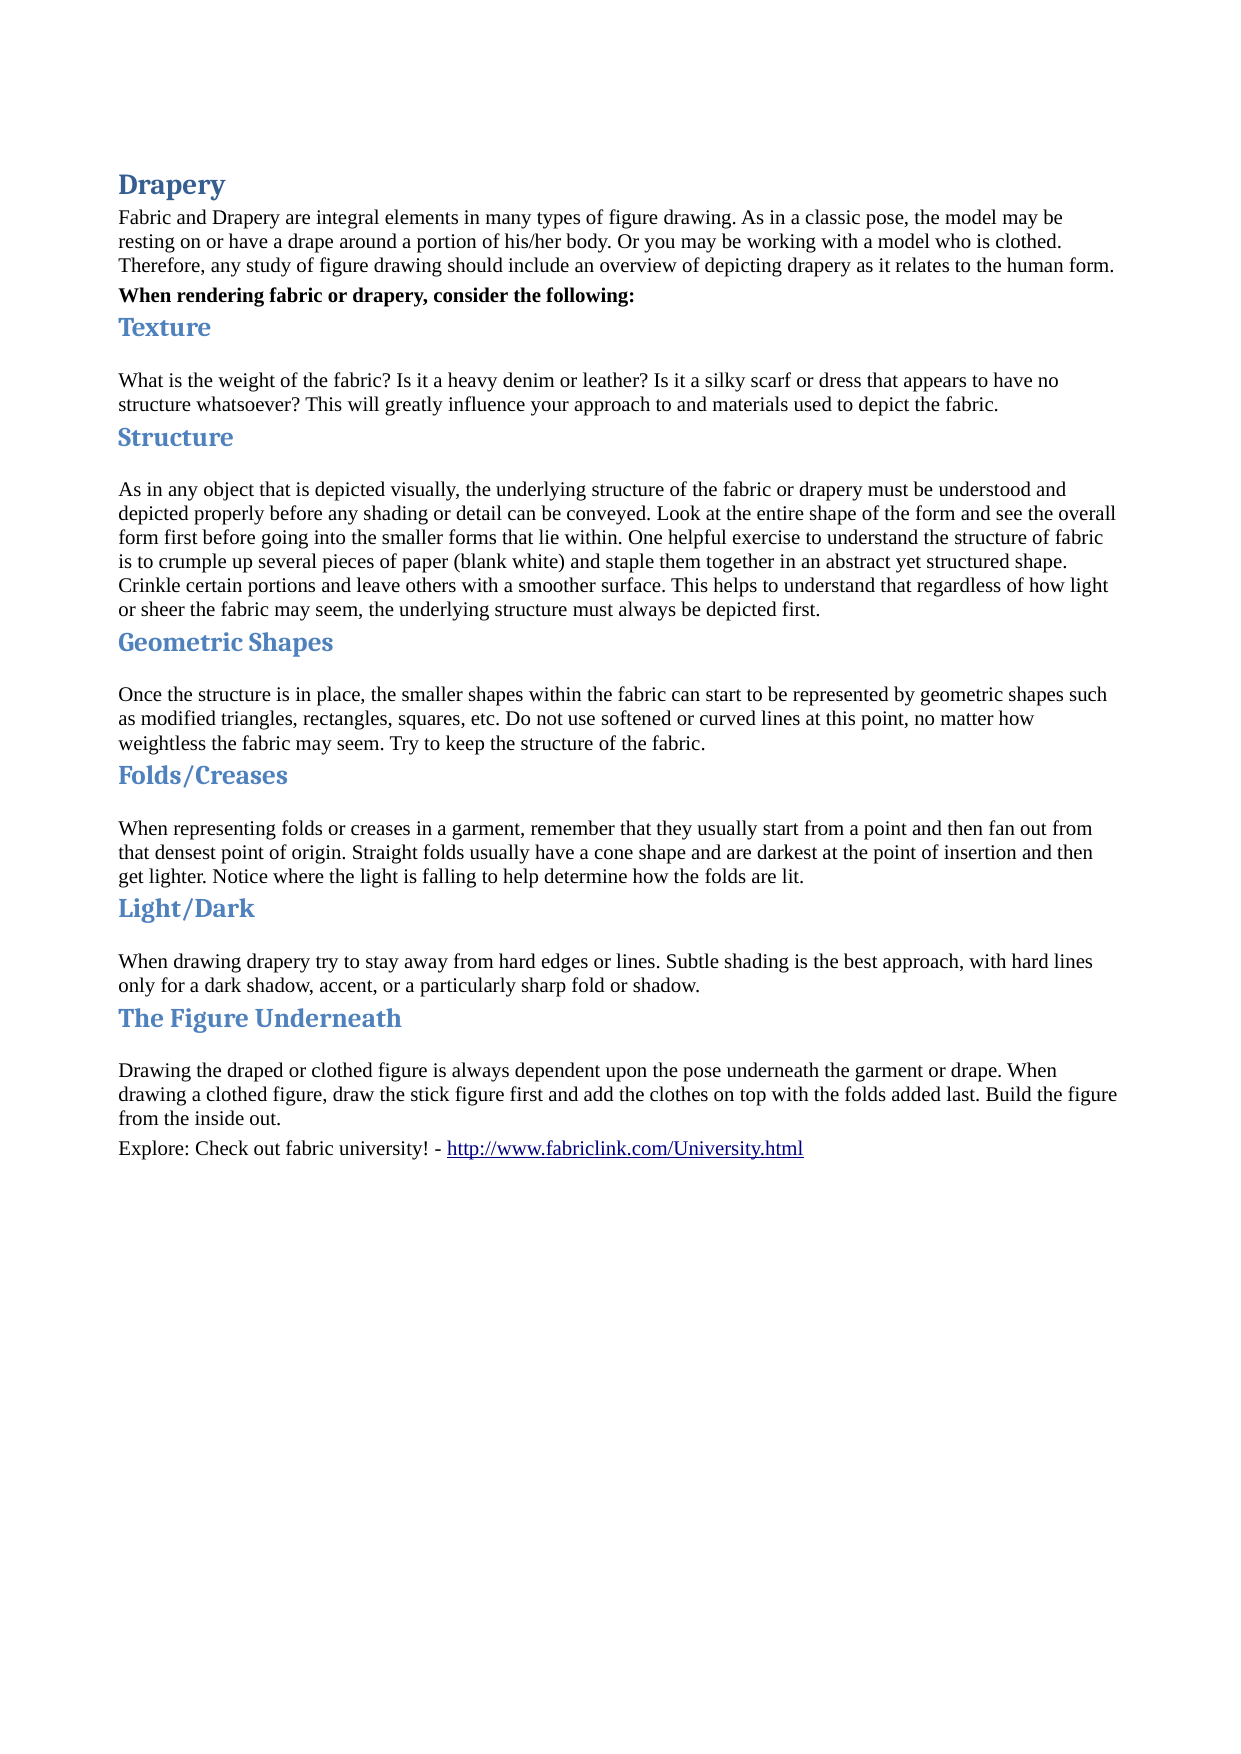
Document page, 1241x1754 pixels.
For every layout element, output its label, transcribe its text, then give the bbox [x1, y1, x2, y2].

text Geometric Shapes Once the structure is in place, the smaller shapes within the fabric can start to be represented by geometric shapes such as modified triangles, rectangles, squares, etc. Do not use softened or curved lines at this point, no matter how weightless the fabric may seem. Try to keep the structure of the fabric. [118, 627, 1122, 754]
text Light/Dark When drawing drapery try to stay away from hard edges or lines. Subtle shading is the best approach, with hard lines only for a dark shadow, accent, or a particularly sharp fold or shadow. [118, 893, 1122, 997]
text The Figure Underneath Drawing the draped or clothed figure is always dependent upon the pose underneath the garment or drape. When drawing a clothed figure, draw the stick figure first and add the clothes on top with the folds added last. Build the figure from the inside out. [118, 1003, 1122, 1130]
text Texture What is the weight of the fabric? Is it a heavy denim or leather? Is it a silky scarf or dress that appears to have no structure whatsoever? This will greatly influence your approach to and materials used to depict the fabric. [118, 312, 1122, 416]
subtitle Drapery [118, 168, 1122, 202]
text When rendering fabric or drapery, consider the following: [118, 283, 1122, 307]
text Folds/Creases When representing folds or creases in a garment, remember that they usually start from a point and then fan out from that densest point of origin. Straight folds usually have a cone shape and are darkest at the point of insertion and then get lighter. Notice where the light is falling to help determine how the folds are lit. [118, 760, 1122, 888]
text Explore: Check out fabric university! - http://www.fabriclink.com/University.html [118, 1136, 1122, 1160]
text Structure As in any object that is depicted visually, the underlying structure of the fabric or drapery must be understood and depicted properly before any shading or detail can be conveyed. Look at the entire shape of the form and see the overall form first before going into the smaller forms that lie within. One helpful exercise to understand the structure of fabric is to crumple up several pieces of paper (blank white) and staple them together in an abstract yet structured shape. Crinkle certain portions and leave others with a smoother surface. This helps to understand that regardless of how light or sheer the fabric may seem, the underlying structure must always be depicted first. [118, 422, 1122, 621]
text Fabric and Drapery are integral elements in many types of figure drawing. As in a classic pose, the model may be resting on or have a drape around a portion of his/her body. Or you may be working with a model who is clothed. Therefore, any study of figure drawing should include an overview of depicting drapery as it relates to the human form. [118, 204, 1122, 277]
